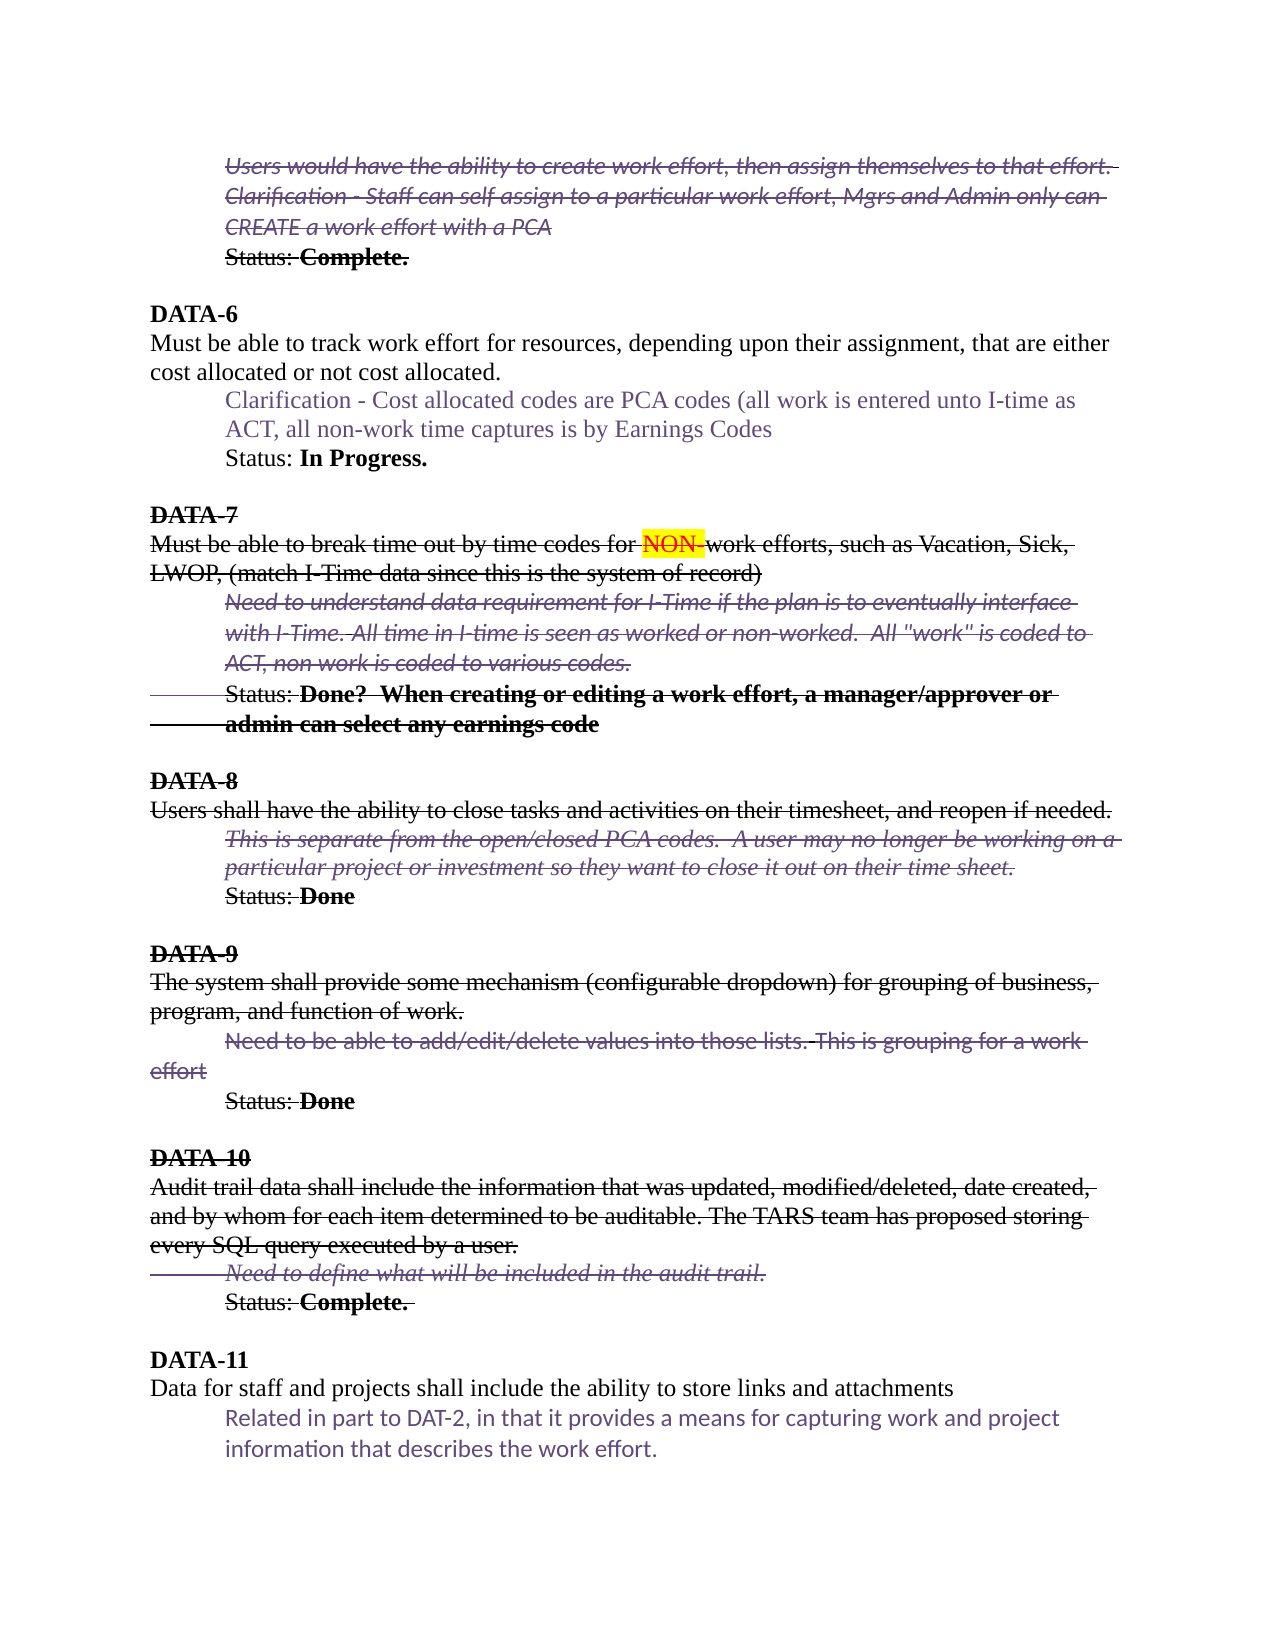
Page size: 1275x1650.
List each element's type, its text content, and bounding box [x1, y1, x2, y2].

text Must be able to track work effort for resources, depending upon their assignment, that are either cost allocated or not cost allocated. [150, 328, 1125, 385]
text Status: Complete. [150, 242, 1125, 270]
text Status: Done [225, 1086, 1125, 1115]
text Clarification - Cost allocated codes are PCA codes (all work is entered unto I-time as ACT, all non-work time captures is by Earnings Codes [225, 385, 1125, 443]
text Audit trail data shall include the information that was updated, modified/deleted, date created, and by whom for each item determined to be auditable. The TARS team has proposed storing every SQL query executed by a user. [150, 1172, 1125, 1258]
text DATA-11 [150, 1345, 1125, 1373]
text This is separate from the open/closed PCA codes. A user may no longer be working on a particular project or investment so they want to close it out on their time sheet. [225, 824, 1125, 881]
text Status: In Progress. [150, 443, 1125, 472]
text Status: Done [225, 881, 1125, 910]
text Need to be able to add/edit/delete values into those lists. This is grouping for a work effort [150, 1025, 1125, 1086]
text Users shall have the ability to close tasks and activities on their timesheet, and reopen if needed. [150, 795, 1125, 824]
text DATA-6 [150, 299, 1125, 328]
text Need to understand data requirement for I-Time if the plan is to eventually interface with I-Time. All time in I-time is seen as worked or non-worked. All "work" is coded to ACT, non work is coded to various codes. [225, 587, 1125, 678]
text Status: Done? When creating or editing a work effort, a manager/approver or admin can select any earnings code [150, 678, 1125, 737]
text Users would have the ability to create work effort, then assign themselves to that effort. Clarification - Staff can self assign to a particular work effort, Mgrs and Admin only can CREATE a work effort with a PCA [225, 150, 1125, 242]
text Need to define what will be included in the audit trail. [150, 1258, 1125, 1287]
text Related in part to DAT-2, in that it provides a means for capturing work and project information that describes the work effort. [225, 1402, 1125, 1463]
text DATA-10 [150, 1143, 1125, 1172]
text DATA-9 [150, 939, 1125, 967]
text Must be able to break time out by time codes for NON-work efforts, such as Vacation, Sick, LWOP, (match I-Time data since this is the system of record) [150, 529, 1125, 587]
text Status: Complete. [225, 1287, 1125, 1316]
text DATA-7 [150, 500, 1125, 529]
text The system shall provide some mechanism (configurable dropdown) for grouping of business, program, and function of work. [150, 967, 1125, 1025]
text Data for staff and projects shall include the ability to store links and attachments [150, 1373, 1125, 1402]
text DATA-8 [150, 766, 1125, 795]
